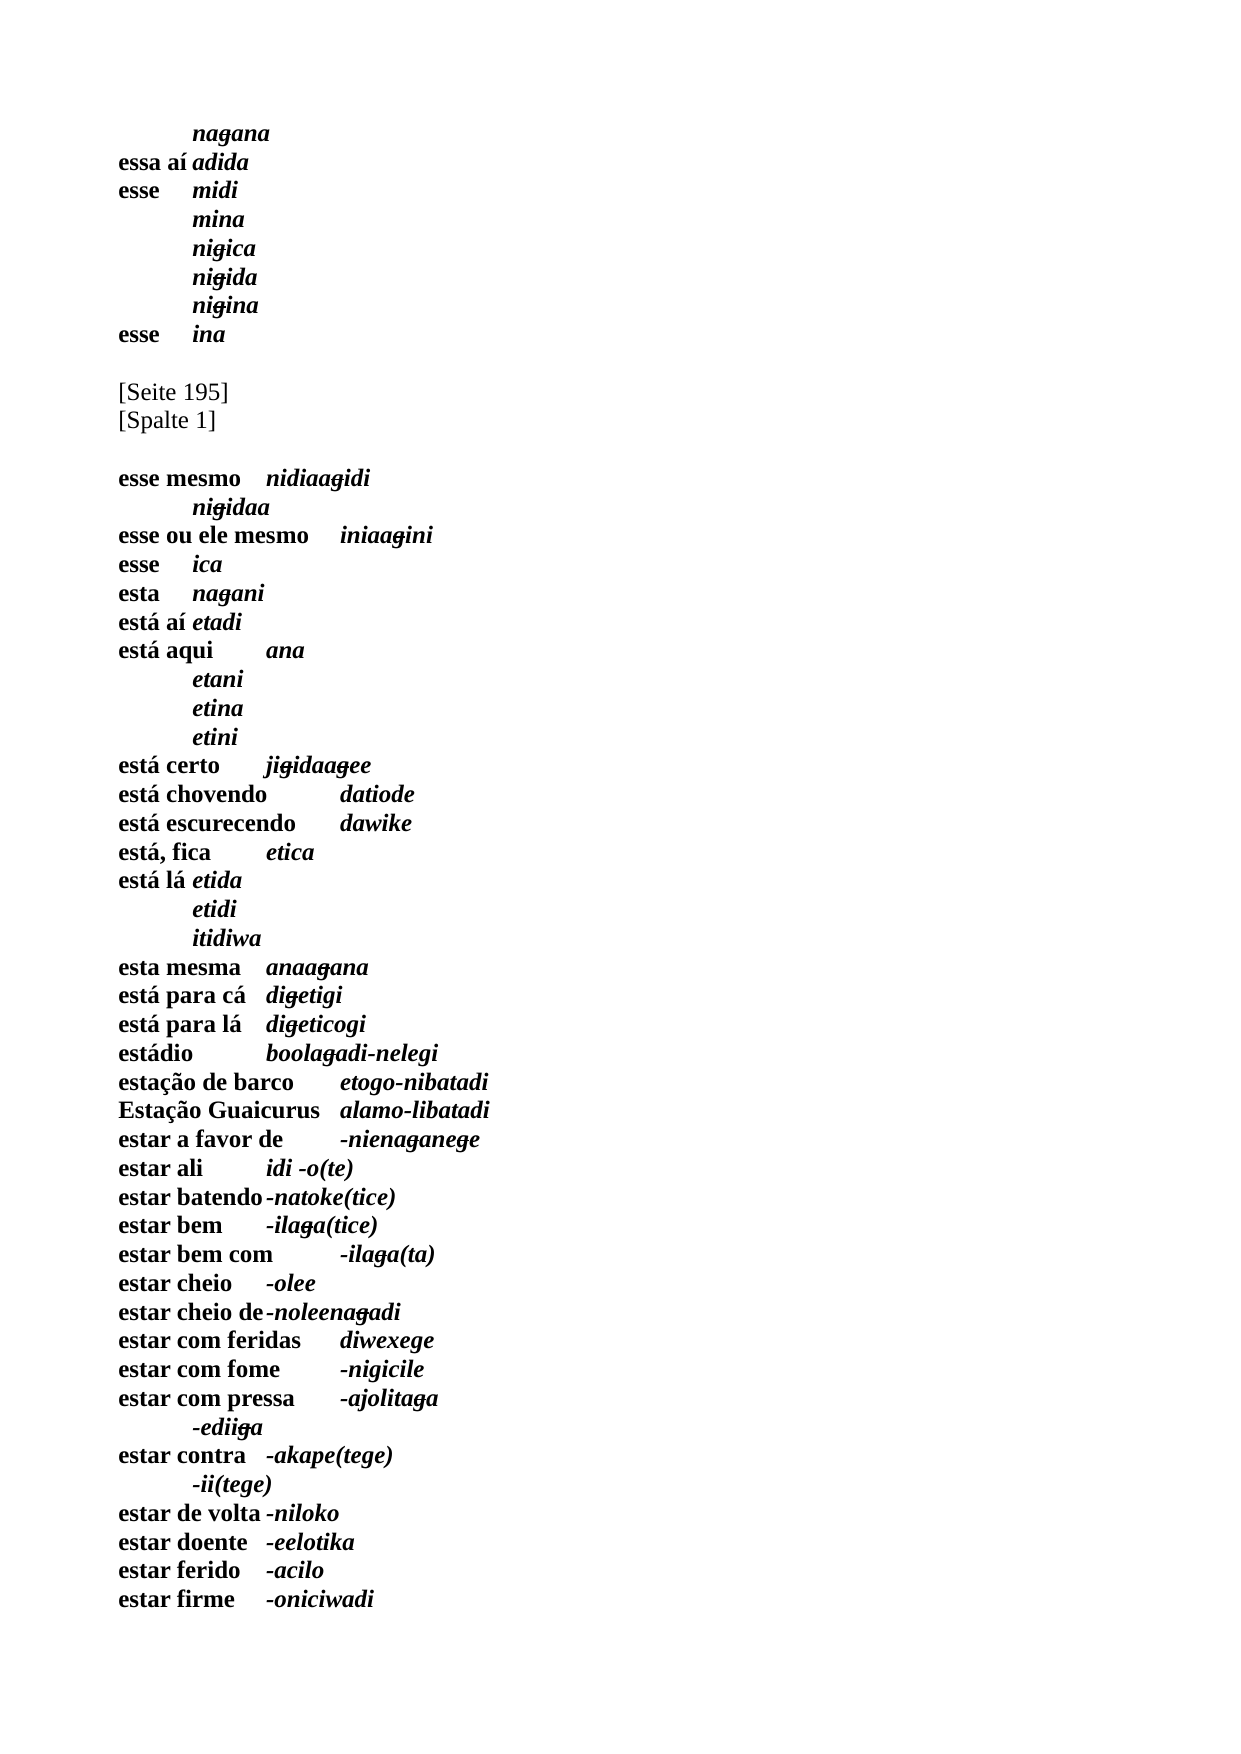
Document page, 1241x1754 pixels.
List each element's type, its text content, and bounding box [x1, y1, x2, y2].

text estar doente -eelotika [118, 1527, 1125, 1556]
text estar com pressa -ajolitaga [118, 1383, 1125, 1412]
text mina [118, 204, 1125, 233]
text estar cheio -olee [118, 1268, 1125, 1297]
text estar batendo -natoke(tice) [118, 1182, 1125, 1211]
text esse ica [118, 549, 1125, 578]
text itidiwa [118, 923, 1125, 952]
text etidi [118, 894, 1125, 923]
text está aí etadi [118, 607, 1125, 636]
text nigidaa [118, 492, 1125, 521]
text estar com feridas diwexege [118, 1326, 1125, 1354]
text esse mesmo nidiaagidi [118, 463, 1125, 492]
text está para lá digeticogi [118, 1009, 1125, 1038]
text -ii(tege) [118, 1469, 1125, 1498]
text Estação Guaicurus alamo-libatadi [118, 1096, 1125, 1124]
text nigina [118, 291, 1125, 319]
text estádio boolagadi-nelegi [118, 1038, 1125, 1067]
text nigida [118, 262, 1125, 291]
text etini [118, 722, 1125, 751]
text está chovendo datiode [118, 779, 1125, 808]
text esta mesma anaagana [118, 952, 1125, 981]
text estar firme -oniciwadi [118, 1584, 1125, 1613]
text [Seite 195] [118, 377, 1125, 406]
text estar contra -akape(tege) [118, 1441, 1125, 1469]
text estar com fome -nigicile [118, 1354, 1125, 1383]
text esse ina [118, 319, 1125, 348]
text estar bem -ilaga(tice) [118, 1211, 1125, 1239]
text está aqui ana [118, 636, 1125, 664]
text nigica [118, 233, 1125, 262]
text estar ferido -acilo [118, 1556, 1125, 1584]
text está lá etida [118, 866, 1125, 894]
text está certo jigidaagee [118, 751, 1125, 779]
text estar de volta -niloko [118, 1498, 1125, 1527]
text nagana [118, 118, 1125, 147]
text está, fica etica [118, 837, 1125, 866]
text estar ali idi -o(te) [118, 1153, 1125, 1182]
text essa aí adida [118, 147, 1125, 176]
text está escurecendo dawike [118, 808, 1125, 837]
text estar bem com -ilaga(ta) [118, 1239, 1125, 1268]
text etina [118, 693, 1125, 722]
text esse midi [118, 176, 1125, 204]
text estar a favor de -nienaganege [118, 1124, 1125, 1153]
text estar cheio de -noleenagadi [118, 1297, 1125, 1326]
text etani [118, 664, 1125, 693]
text está para cá digetigi [118, 981, 1125, 1009]
text [Spalte 1] [118, 406, 1125, 434]
text -ediiga [118, 1412, 1125, 1441]
text esta nagani [118, 578, 1125, 607]
text estação de barco etogo-nibatadi [118, 1067, 1125, 1096]
text esse ou ele mesmo iniaagini [118, 521, 1125, 549]
